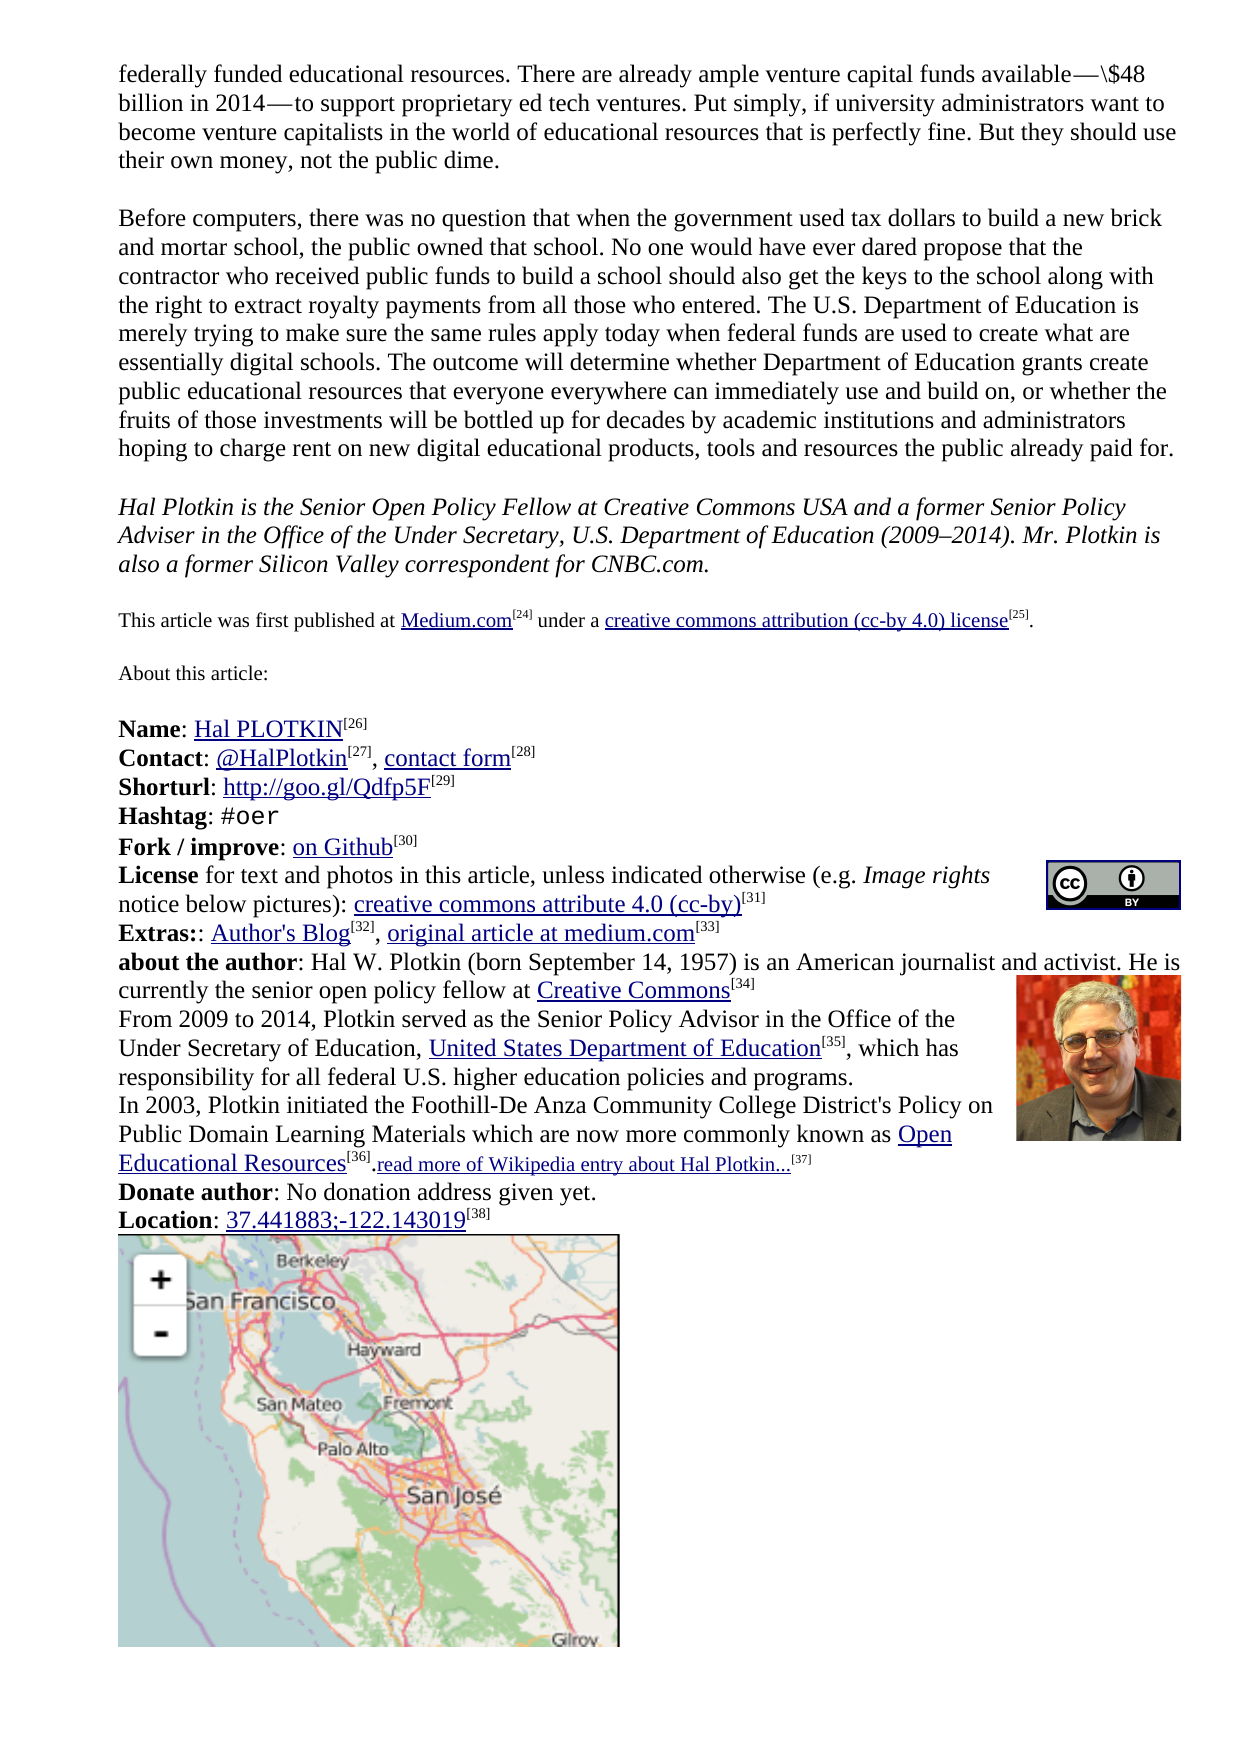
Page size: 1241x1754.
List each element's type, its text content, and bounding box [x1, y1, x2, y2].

picture [1016, 975, 1182, 1141]
picture [1048, 862, 1179, 908]
text About this article: [118, 661, 1181, 685]
text This article was first published at Medium.com under a creative commons attribution (cc-by 4.0) license. [118, 607, 1181, 632]
picture [118, 1234, 620, 1647]
text Name: Hal PLOTKIN Contact: @HalPlotkin, contact form Shorturl: http://goo.gl/Qdfp5F Hashtag: #oer Fork / improve: on Github License for text and photos in this article, unless indicated otherwise (e.g. Image rights notice below pictures): creative commons attribute 4.0 (cc-by) Extras:: Author's Blog, original article at medium.com about the author: Hal W. Plotkin (born September 14, 1957) is an American journalist and activist. He is currently the senior open policy fellow at Creative Commons From 2009 to 2014, Plotkin served as the Senior Policy Advisor in the Office of the Under Secretary of Education, United States Department of Education, which has responsibility for all federal U.S. higher education policies and programs. In 2003, Plotkin initiated the Foothill-De Anza Community College District's Policy on Public Domain Learning Materials which are now more commonly known as Open Educational Resources.read more of Wikipedia entry about Hal Plotkin... Donate author: No donation address given yet. [118, 714, 1181, 1205]
text Location: 37.441883;-122.143019 [118, 1205, 1181, 1646]
text Hal Plotkin is the Senior Open Policy Fellow at Creative Commons USA and a former Senior Policy Adviser in the Office of the Under Secretary, U.S. Department of Education (2009–2014). Mr. Plotkin is also a former Silicon Valley correspondent for CNBC.com. [118, 492, 1181, 578]
text Before computers, there was no question that when the government used tax dollars to build a new brick and mortar school, the public owned that school. No one would have ever dared propose that the contractor who received public funds to build a school should also get the keys to the school along with the right to extract royalty payments from all those who entered. The U.S. Department of Education is merely trying to make sure the same rules apply today when federal funds are used to create what are essentially digital schools. The outcome will determine whether Department of Education grants create public educational resources that everyone everywhere can immediately use and build on, or whether the fruits of those investments will be bottled up for decades by academic institutions and administrators hoping to charge rent on new digital educational products, tools and resources the public already paid for. [118, 203, 1181, 462]
text federally funded educational resources. There are already ample venture capital funds available — \$48 billion in 2014 — to support proprietary ed tech ventures. Put simply, if university administrators want to become venture capitalists in the world of educational resources that is perfectly fine. But they should use their own money, not the public dime. [118, 59, 1181, 174]
